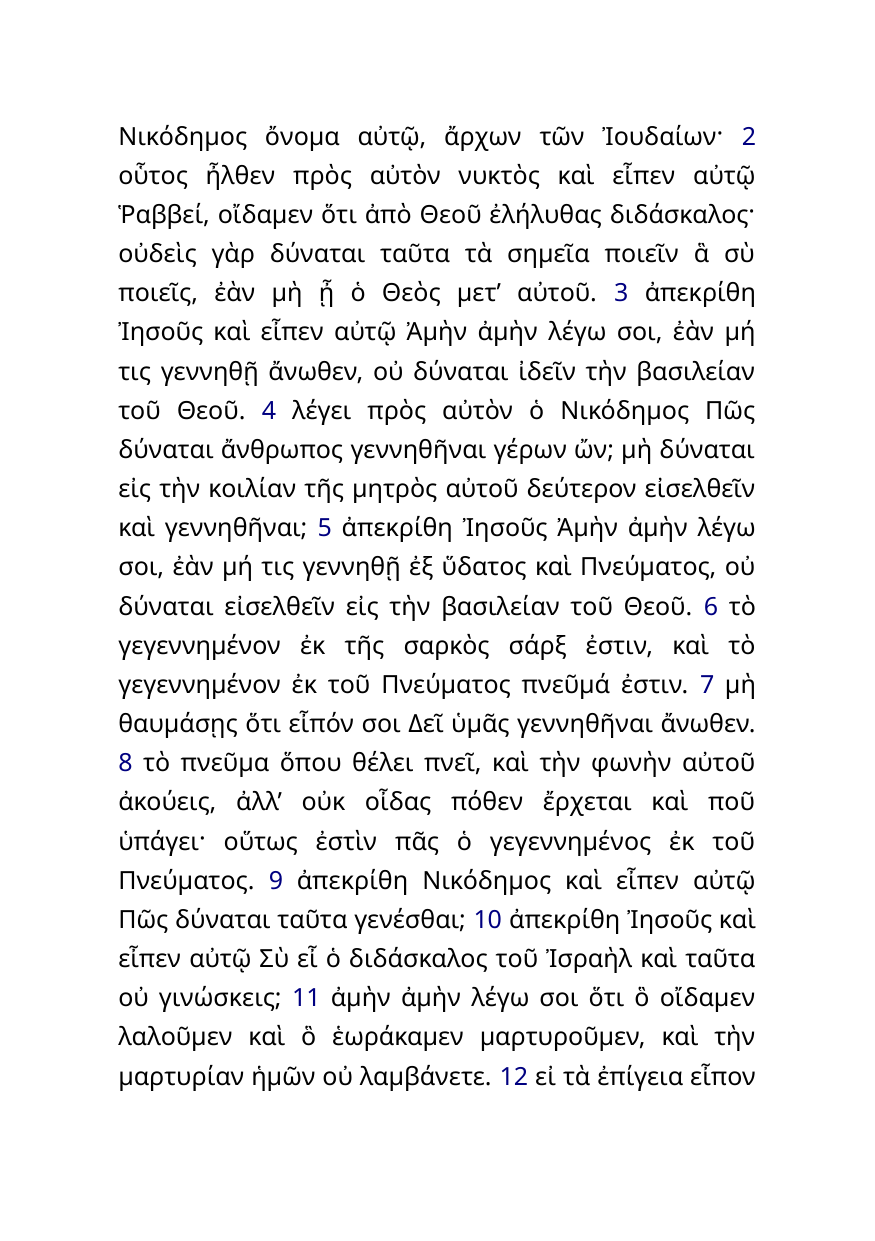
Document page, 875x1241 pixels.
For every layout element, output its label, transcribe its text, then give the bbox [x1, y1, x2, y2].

text Νικόδημος ὄνομα αὐτῷ, ἄρχων τῶν Ἰουδαίων· 2 οὗτος ἦλθεν πρὸς αὐτὸν νυκτὸς καὶ εἶπεν αὐτῷ Ῥαββεί, οἴδαμεν ὅτι ἀπὸ Θεοῦ ἐλήλυθας διδάσκαλος· οὐδεὶς γὰρ δύναται ταῦτα τὰ σημεῖα ποιεῖν ἃ σὺ ποιεῖς, ἐὰν μὴ ᾖ ὁ Θεὸς μετ’ αὐτοῦ. 3 ἀπεκρίθη Ἰησοῦς καὶ εἶπεν αὐτῷ Ἀμὴν ἀμὴν λέγω σοι, ἐὰν μή τις γεννηθῇ ἄνωθεν, οὐ δύναται ἰδεῖν τὴν βασιλείαν τοῦ Θεοῦ. 4 λέγει πρὸς αὐτὸν ὁ Νικόδημος Πῶς δύναται ἄνθρωπος γεννηθῆναι γέρων ὤν; μὴ δύναται εἰς τὴν κοιλίαν τῆς μητρὸς αὐτοῦ δεύτερον εἰσελθεῖν καὶ γεννηθῆναι; 5 ἀπεκρίθη Ἰησοῦς Ἀμὴν ἀμὴν λέγω σοι, ἐὰν μή τις γεννηθῇ ἐξ ὕδατος καὶ Πνεύματος, οὐ δύναται εἰσελθεῖν εἰς τὴν βασιλείαν τοῦ Θεοῦ. 6 τὸ γεγεννημένον ἐκ τῆς σαρκὸς σάρξ ἐστιν, καὶ τὸ γεγεννημένον ἐκ τοῦ Πνεύματος πνεῦμά ἐστιν. 7 μὴ θαυμάσῃς ὅτι εἶπόν σοι Δεῖ ὑμᾶς γεννηθῆναι ἄνωθεν. 8 τὸ πνεῦμα ὅπου θέλει πνεῖ, καὶ τὴν φωνὴν αὐτοῦ ἀκούεις, ἀλλ’ οὐκ οἶδας πόθεν ἔρχεται καὶ ποῦ ὑπάγει· οὕτως ἐστὶν πᾶς ὁ γεγεννημένος ἐκ τοῦ Πνεύματος. 9 ἀπεκρίθη Νικόδημος καὶ εἶπεν αὐτῷ Πῶς δύναται ταῦτα γενέσθαι; 10 ἀπεκρίθη Ἰησοῦς καὶ εἶπεν αὐτῷ Σὺ εἶ ὁ διδάσκαλος τοῦ Ἰσραὴλ καὶ ταῦτα οὐ γινώσκεις; 11 ἀμὴν ἀμὴν λέγω σοι ὅτι ὃ οἴδαμεν λαλοῦμεν καὶ ὃ ἑωράκαμεν μαρτυροῦμεν, καὶ τὴν μαρτυρίαν ἡμῶν οὐ λαμβάνετε. 12 εἰ τὰ ἐπίγεια εἶπον [118, 118, 756, 1092]
